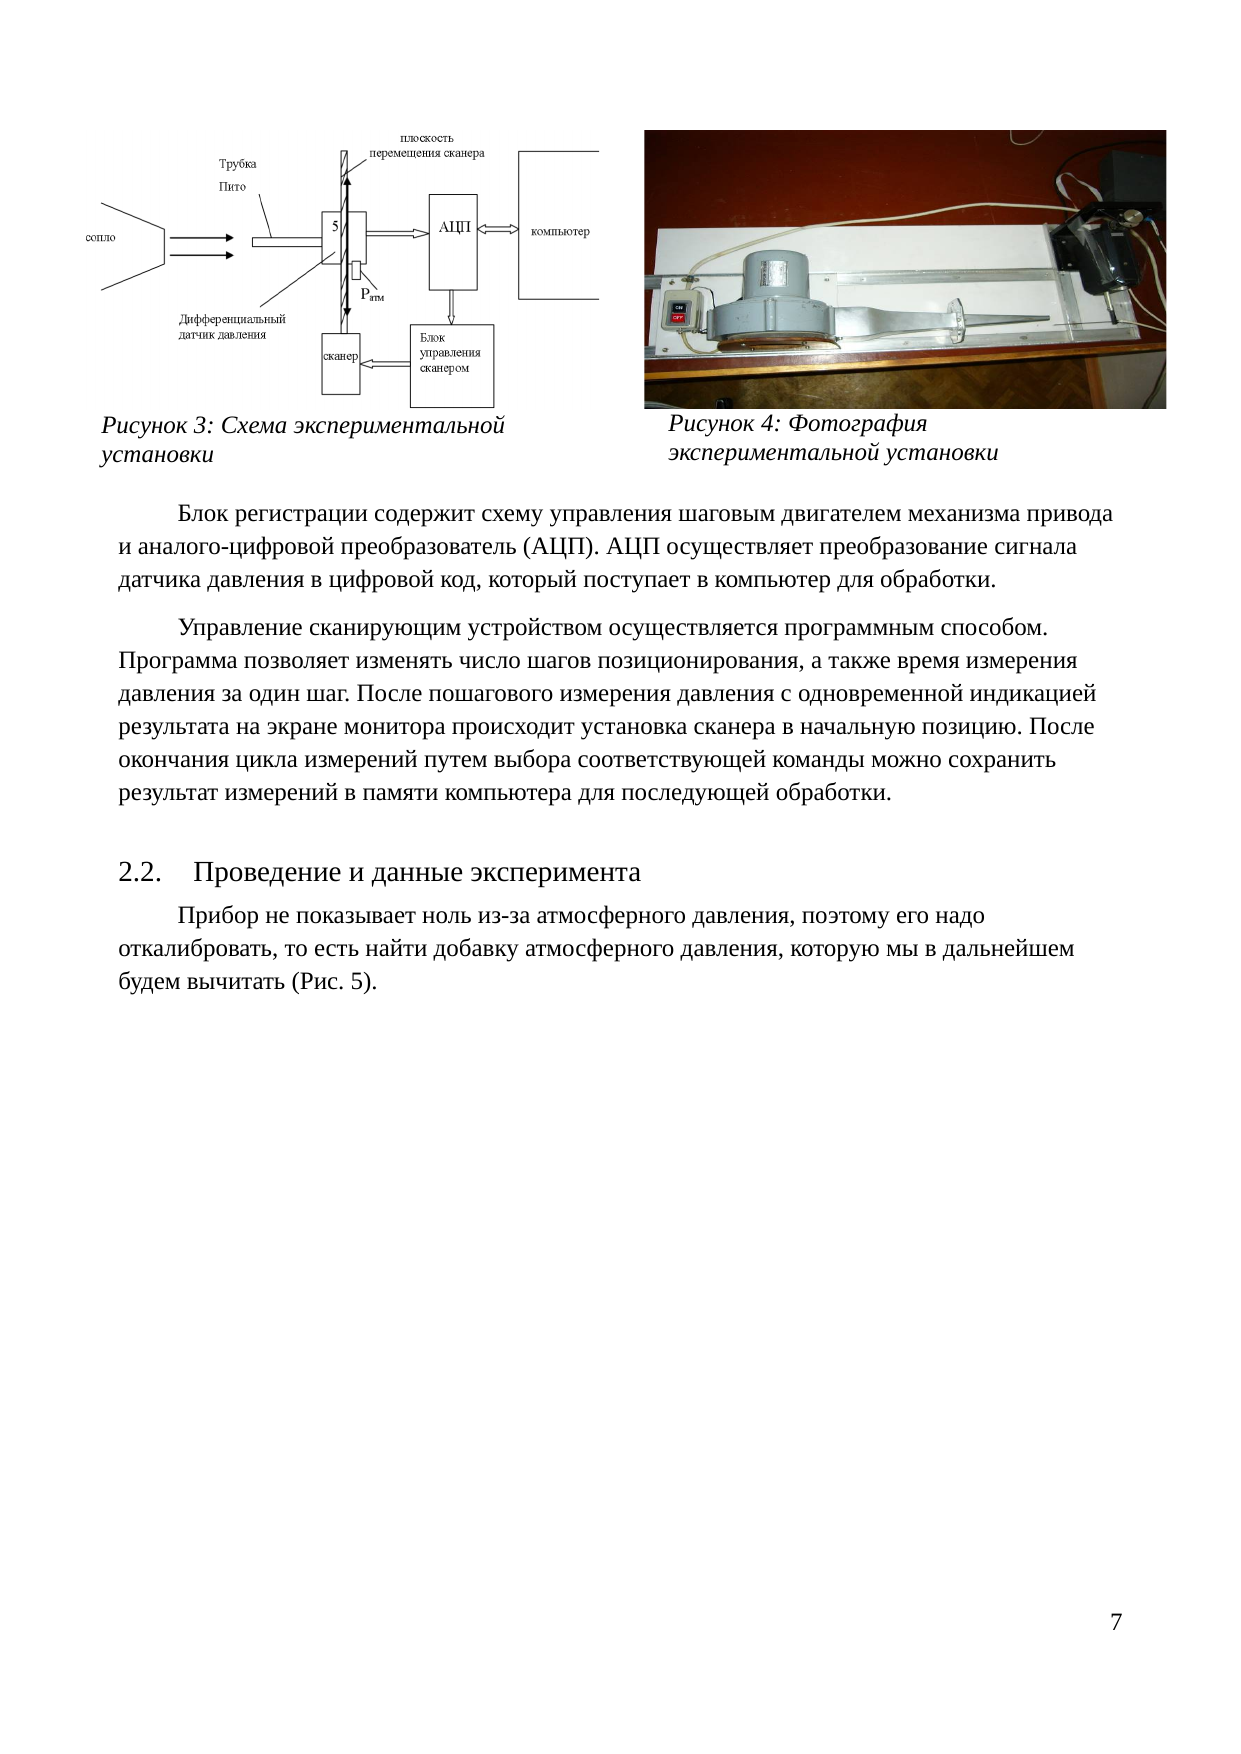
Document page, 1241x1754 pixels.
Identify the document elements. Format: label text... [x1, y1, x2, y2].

subtitle Проведение и данные эксперимента [118, 854, 1122, 887]
text Блок регистрации содержит схему управления шаговым двигателем механизма привода и аналого-цифровой преобразователь (АЦП). АЦП осуществляет преобразование сигнала датчика давления в цифровой код, который поступает в компьютер для обработки. [118, 498, 1122, 593]
text Управление сканирующим устройством осуществляется программным способом. Программа позволяет изменять число шагов позиционирования, а также время измерения давления за один шаг. После пошагового измерения давления с одновременной индикацией результата на экране монитора происходит установка сканера в начальную позицию. После окончания цикла измерений путем выбора соответствующей команды можно сохранить результат измерений в памяти компьютера для последующей обработки. [118, 612, 1122, 806]
picture [644, 130, 1167, 409]
table_header [56, 118, 620, 498]
picture [77, 130, 600, 410]
table_header [620, 118, 1191, 498]
text Прибор не показывает ноль из-за атмосферного давления, поэтому его надо откалибровать, то есть найти добавку атмосферного давления, которую мы в дальнейшем будем вычитать (Рис. 5). [118, 900, 1122, 995]
